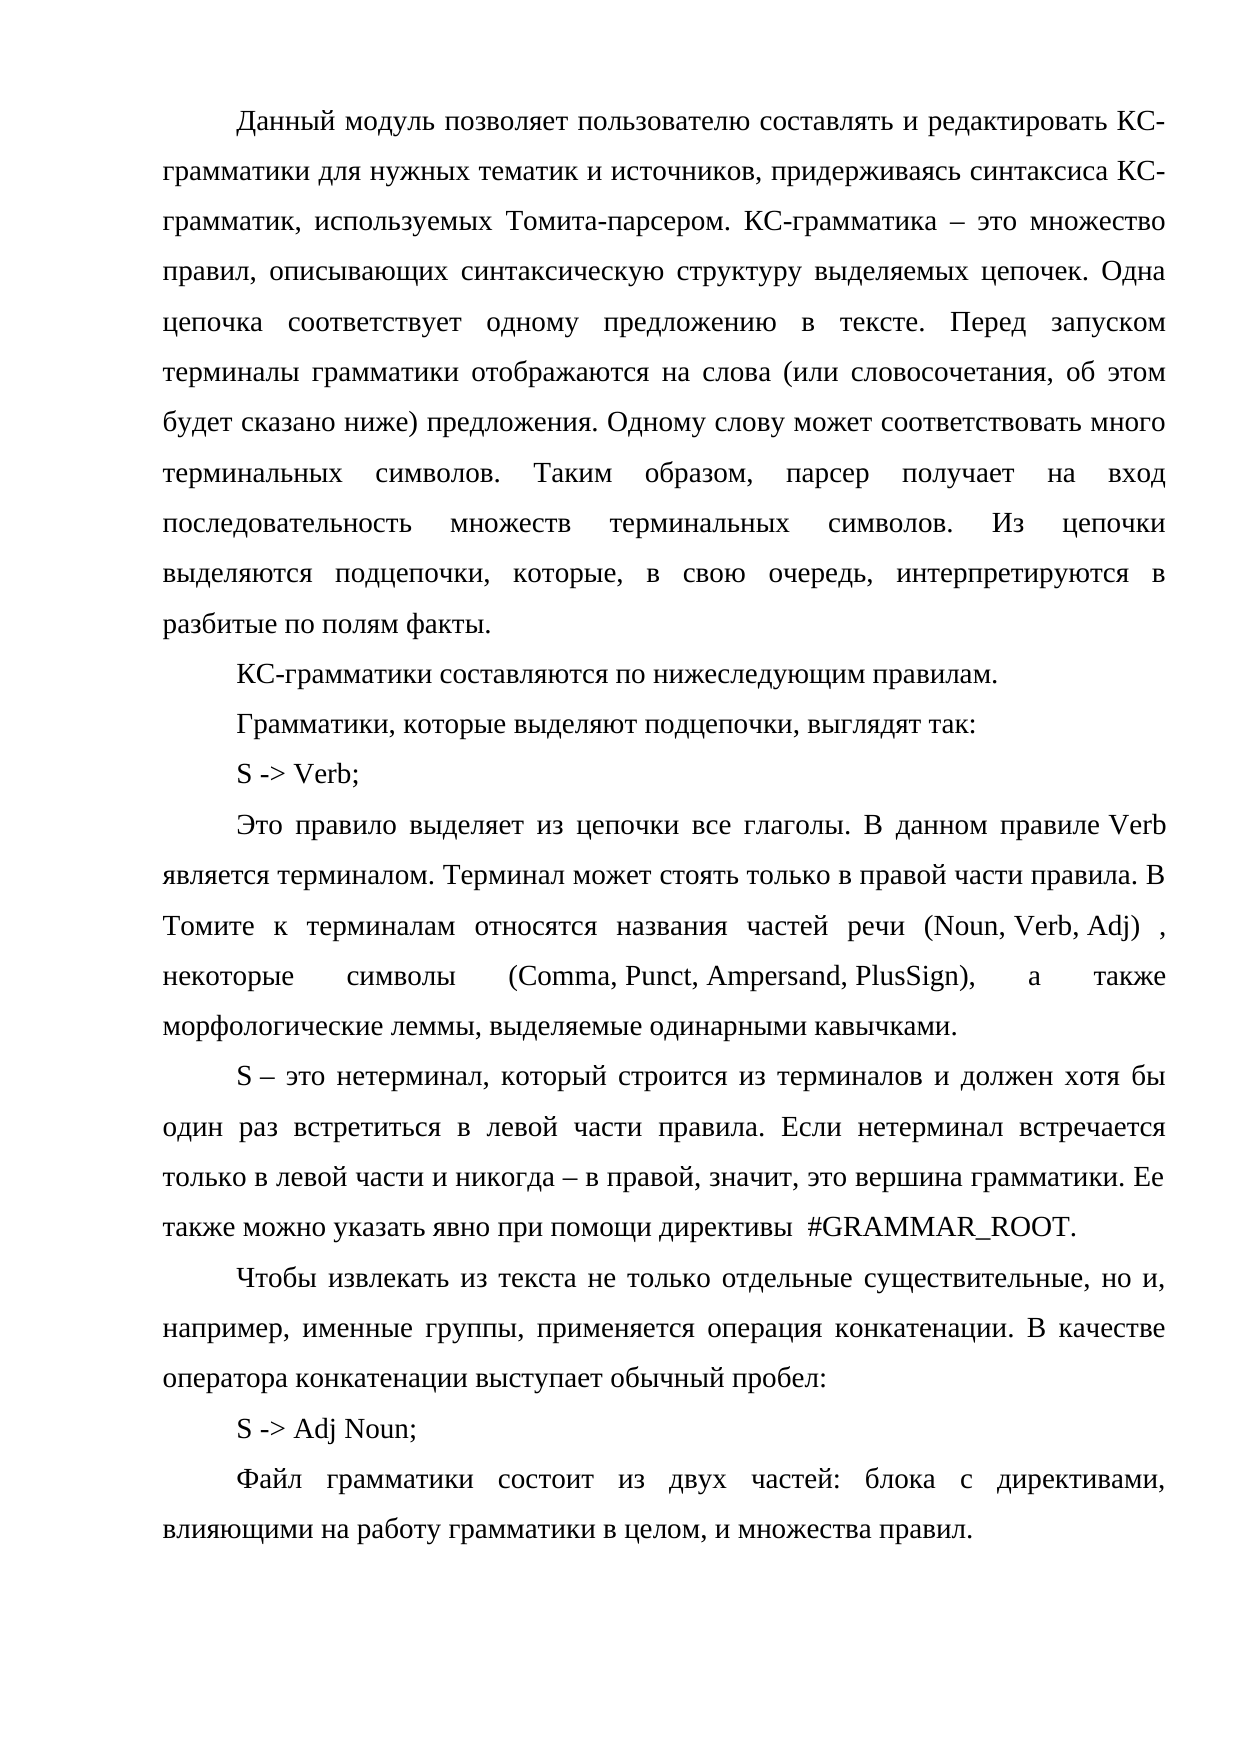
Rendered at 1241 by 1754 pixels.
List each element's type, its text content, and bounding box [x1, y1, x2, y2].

subtitle Данный модуль позволяет пользователю составлять и редактировать КС-грамматики для нужных тематик и источников, придерживаясь синтаксиса КС-грамматик, используемых Томита-парсером. КС-грамматика – это множество правил, описывающих синтаксическую структуру выделяемых цепочек. Одна цепочка соответствует одному предложению в тексте. Перед запуском терминалы грамматики отображаются на слова (или словосочетания, об этом будет сказано ниже) предложения. Одному слову может соответствовать много терминальных символов. Таким образом, парсер получает на вход последовательность множеств терминальных символов. Из цепочки выделяются подцепочки, которые, в свою очередь, интерпретируются в разбитые по полям факты. [162, 103, 1166, 639]
text КС-грамматики составляются по нижеследующим правилам. [162, 656, 1166, 689]
text Файл грамматики состоит из двух частей: блока с директивами, влияющими на работу грамматики в целом, и множества правил. [162, 1461, 1166, 1545]
text S -> Adj Noun; [162, 1411, 1166, 1444]
text Это правило выделяет из цепочки все глаголы. В данном правиле Verb является терминалом. Терминал может стоять только в правой части правила. В Томите к терминалам относятся названия частей речи (Noun, Verb, Adj) , некоторые символы (Comma, Punct, Ampersand, PlusSign), а также морфологические леммы, выделяемые одинарными кавычками. [162, 807, 1166, 1042]
text Чтобы извлекать из текста не только отдельные существительные, но и, например, именные группы, применяется операция конкатенации. В качестве оператора конкатенации выступает обычный пробел: [162, 1260, 1166, 1394]
text Грамматики, которые выделяют подцепочки, выглядят так: [162, 706, 1166, 740]
text S -> Verb; [162, 757, 1166, 790]
text S – это нетерминал, который строится из терминалов и должен хотя бы один раз встретиться в левой части правила. Если нетерминал встречается только в левой части и никогда – в правой, значит, это вершина грамматики. Ее также можно указать явно при помощи директивы #GRAMMAR_ROOT. [162, 1058, 1166, 1243]
